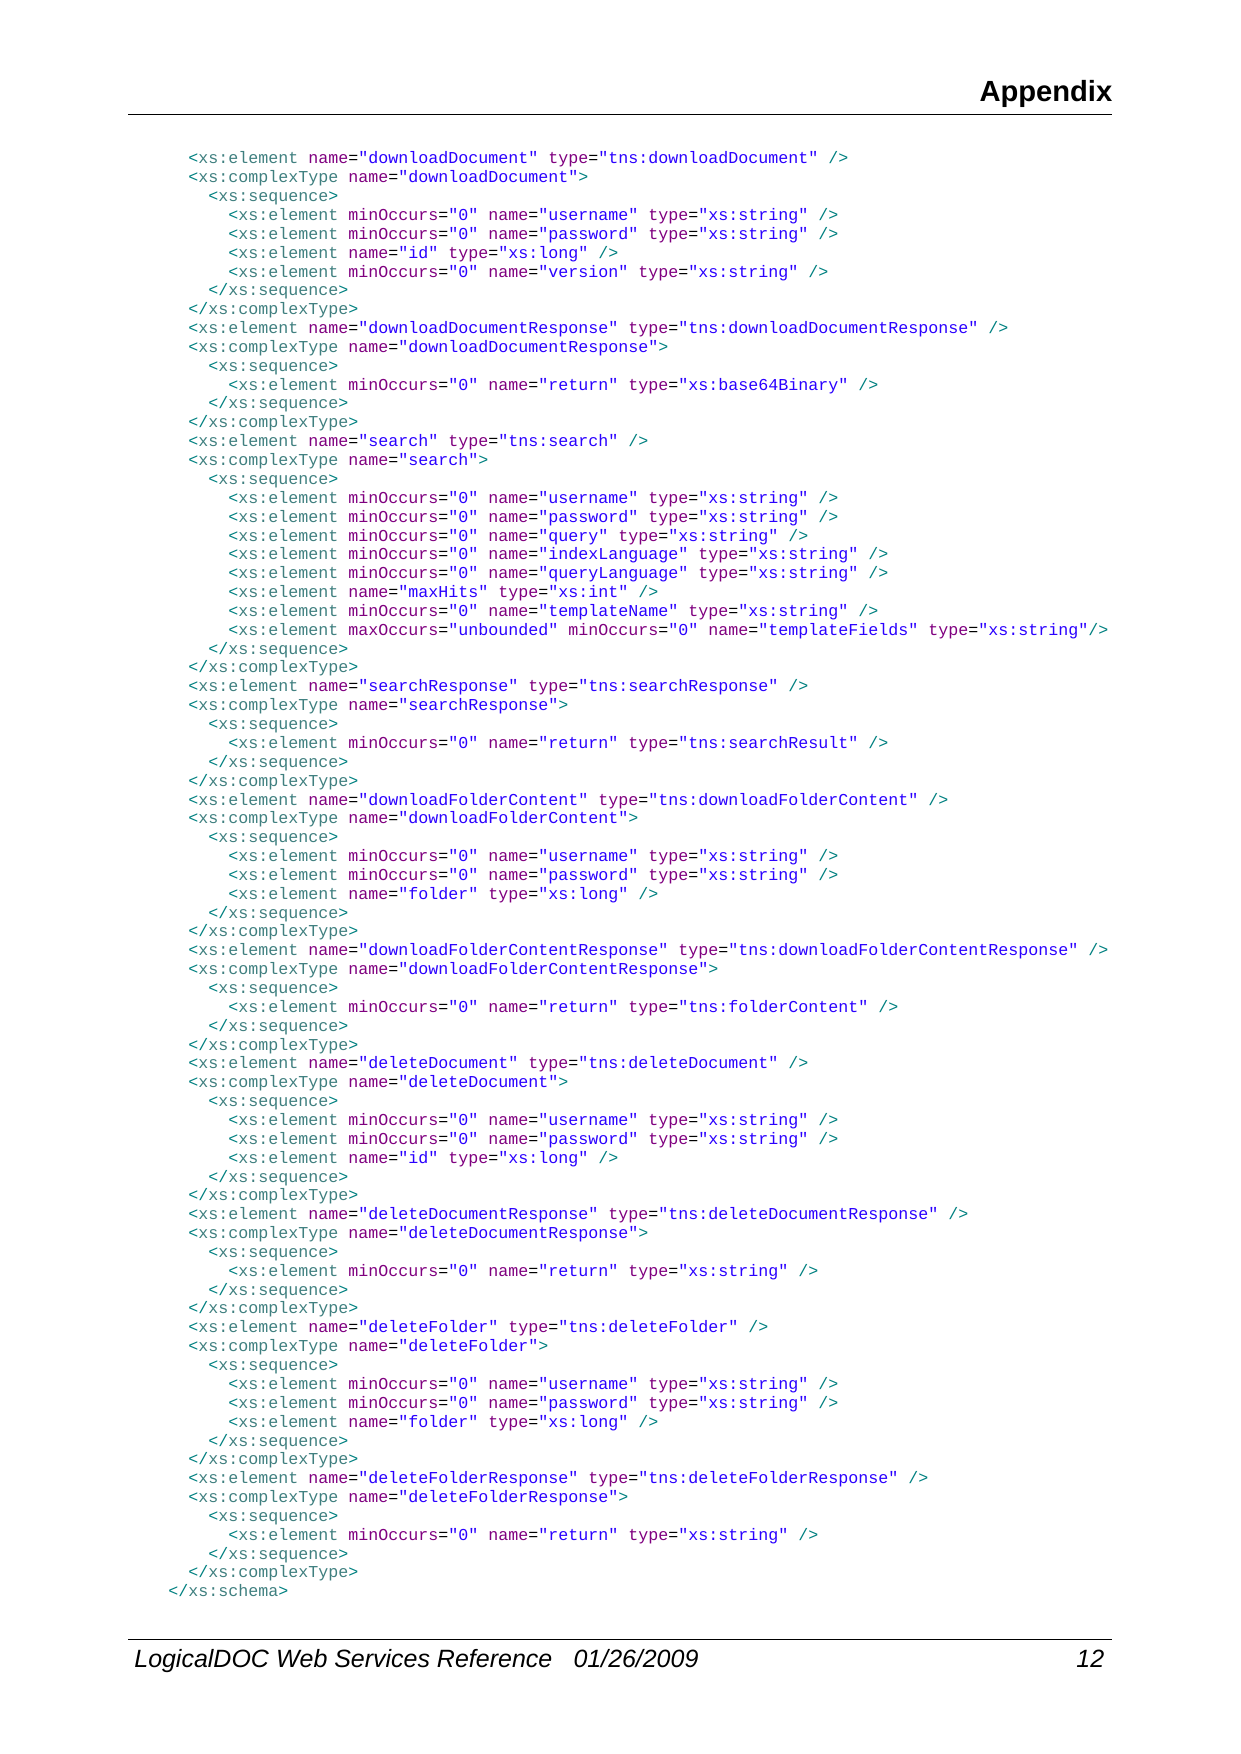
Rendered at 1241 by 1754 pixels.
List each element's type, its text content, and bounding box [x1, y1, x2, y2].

text </xs:sequence> [128, 282, 1112, 301]
text <xs:element minOccurs="0" name="query" type="xs:string" /> [128, 527, 1112, 546]
text <xs:element minOccurs="0" name="return" type="tns:searchResult" /> [128, 734, 1112, 753]
text <xs:complexType name="deleteFolder"> [128, 1338, 1112, 1357]
text <xs:element minOccurs="0" name="return" type="xs:string" /> [128, 1526, 1112, 1545]
text <xs:element name="deleteDocument" type="tns:deleteDocument" /> [128, 1055, 1112, 1074]
text <xs:complexType name="downloadDocumentResponse"> [128, 338, 1112, 357]
text <xs:element minOccurs="0" name="templateName" type="xs:string" /> [128, 602, 1112, 621]
text </xs:complexType> [128, 1036, 1112, 1055]
text <xs:complexType name="deleteDocumentResponse"> [128, 1225, 1112, 1243]
text <xs:element name="id" type="xs:long" /> [128, 244, 1112, 263]
text <xs:complexType name="downloadFolderContent"> [128, 810, 1112, 829]
text <xs:element minOccurs="0" name="password" type="xs:string" /> [128, 225, 1112, 244]
text <xs:complexType name="search"> [128, 452, 1112, 471]
text <xs:sequence> [128, 357, 1112, 376]
text <xs:element minOccurs="0" name="indexLanguage" type="xs:string" /> [128, 546, 1112, 565]
text <xs:element maxOccurs="unbounded" minOccurs="0" name="templateFields" type="xs:string"/> [128, 621, 1112, 640]
text </xs:sequence> [128, 395, 1112, 414]
text <xs:element name="folder" type="xs:long" /> [128, 885, 1112, 904]
text <xs:sequence> [128, 716, 1112, 734]
text <xs:element minOccurs="0" name="return" type="xs:base64Binary" /> [128, 376, 1112, 395]
text <xs:element minOccurs="0" name="password" type="xs:string" /> [128, 1130, 1112, 1149]
text <xs:element minOccurs="0" name="username" type="xs:string" /> [128, 489, 1112, 508]
text </xs:complexType> [128, 1300, 1112, 1319]
text </xs:sequence> [128, 753, 1112, 772]
text <xs:sequence> [128, 979, 1112, 998]
text <xs:sequence> [128, 188, 1112, 207]
text <xs:complexType name="searchResponse"> [128, 697, 1112, 716]
text <xs:complexType name="deleteDocument"> [128, 1074, 1112, 1093]
text </xs:complexType> [128, 772, 1112, 791]
text <xs:element minOccurs="0" name="username" type="xs:string" /> [128, 1112, 1112, 1130]
text <xs:element name="deleteDocumentResponse" type="tns:deleteDocumentResponse" /> [128, 1206, 1112, 1225]
text <xs:complexType name="downloadFolderContentResponse"> [128, 961, 1112, 979]
text </xs:complexType> [128, 301, 1112, 320]
text <xs:element minOccurs="0" name="version" type="xs:string" /> [128, 263, 1112, 282]
text <xs:element name="downloadFolderContentResponse" type="tns:downloadFolderContentResponse" /> [128, 942, 1112, 961]
text <xs:element name="downloadDocumentResponse" type="tns:downloadDocumentResponse" /> [128, 320, 1112, 338]
text <xs:complexType name="deleteFolderResponse"> [128, 1489, 1112, 1507]
text <xs:element minOccurs="0" name="queryLanguage" type="xs:string" /> [128, 565, 1112, 584]
text <xs:element minOccurs="0" name="password" type="xs:string" /> [128, 508, 1112, 527]
text </xs:schema> [128, 1583, 1112, 1602]
text </xs:complexType> [128, 414, 1112, 433]
text </xs:sequence> [128, 1168, 1112, 1187]
text <xs:element name="deleteFolderResponse" type="tns:deleteFolderResponse" /> [128, 1470, 1112, 1489]
text <xs:sequence> [128, 1243, 1112, 1262]
text <xs:element name="downloadDocument" type="tns:downloadDocument" /> [128, 150, 1112, 169]
text <xs:sequence> [128, 829, 1112, 848]
text </xs:sequence> [128, 1545, 1112, 1564]
text </xs:sequence> [128, 1017, 1112, 1036]
text <xs:sequence> [128, 1093, 1112, 1112]
text <xs:element minOccurs="0" name="username" type="xs:string" /> [128, 848, 1112, 866]
text </xs:complexType> [128, 923, 1112, 942]
text <xs:element name="search" type="tns:search" /> [128, 433, 1112, 452]
text <xs:element minOccurs="0" name="return" type="tns:folderContent" /> [128, 998, 1112, 1017]
text <xs:element name="maxHits" type="xs:int" /> [128, 584, 1112, 602]
text <xs:element minOccurs="0" name="password" type="xs:string" /> [128, 1394, 1112, 1413]
text </xs:complexType> [128, 1564, 1112, 1583]
text <xs:complexType name="downloadDocument"> [128, 169, 1112, 188]
text </xs:complexType> [128, 659, 1112, 678]
text </xs:complexType> [128, 1451, 1112, 1470]
text <xs:sequence> [128, 1507, 1112, 1526]
text <xs:element name="downloadFolderContent" type="tns:downloadFolderContent" /> [128, 791, 1112, 810]
text <xs:element name="deleteFolder" type="tns:deleteFolder" /> [128, 1319, 1112, 1338]
text </xs:sequence> [128, 904, 1112, 923]
text <xs:element name="searchResponse" type="tns:searchResponse" /> [128, 678, 1112, 697]
text </xs:sequence> [128, 1281, 1112, 1300]
text </xs:sequence> [128, 640, 1112, 659]
text <xs:sequence> [128, 471, 1112, 489]
text <xs:element minOccurs="0" name="password" type="xs:string" /> [128, 866, 1112, 885]
text <xs:element minOccurs="0" name="username" type="xs:string" /> [128, 1376, 1112, 1394]
text <xs:element name="id" type="xs:long" /> [128, 1149, 1112, 1168]
text </xs:sequence> [128, 1432, 1112, 1451]
text <xs:element minOccurs="0" name="username" type="xs:string" /> [128, 207, 1112, 225]
text <xs:sequence> [128, 1357, 1112, 1376]
text </xs:complexType> [128, 1187, 1112, 1206]
text <xs:element minOccurs="0" name="return" type="xs:string" /> [128, 1262, 1112, 1281]
text <xs:element name="folder" type="xs:long" /> [128, 1413, 1112, 1432]
